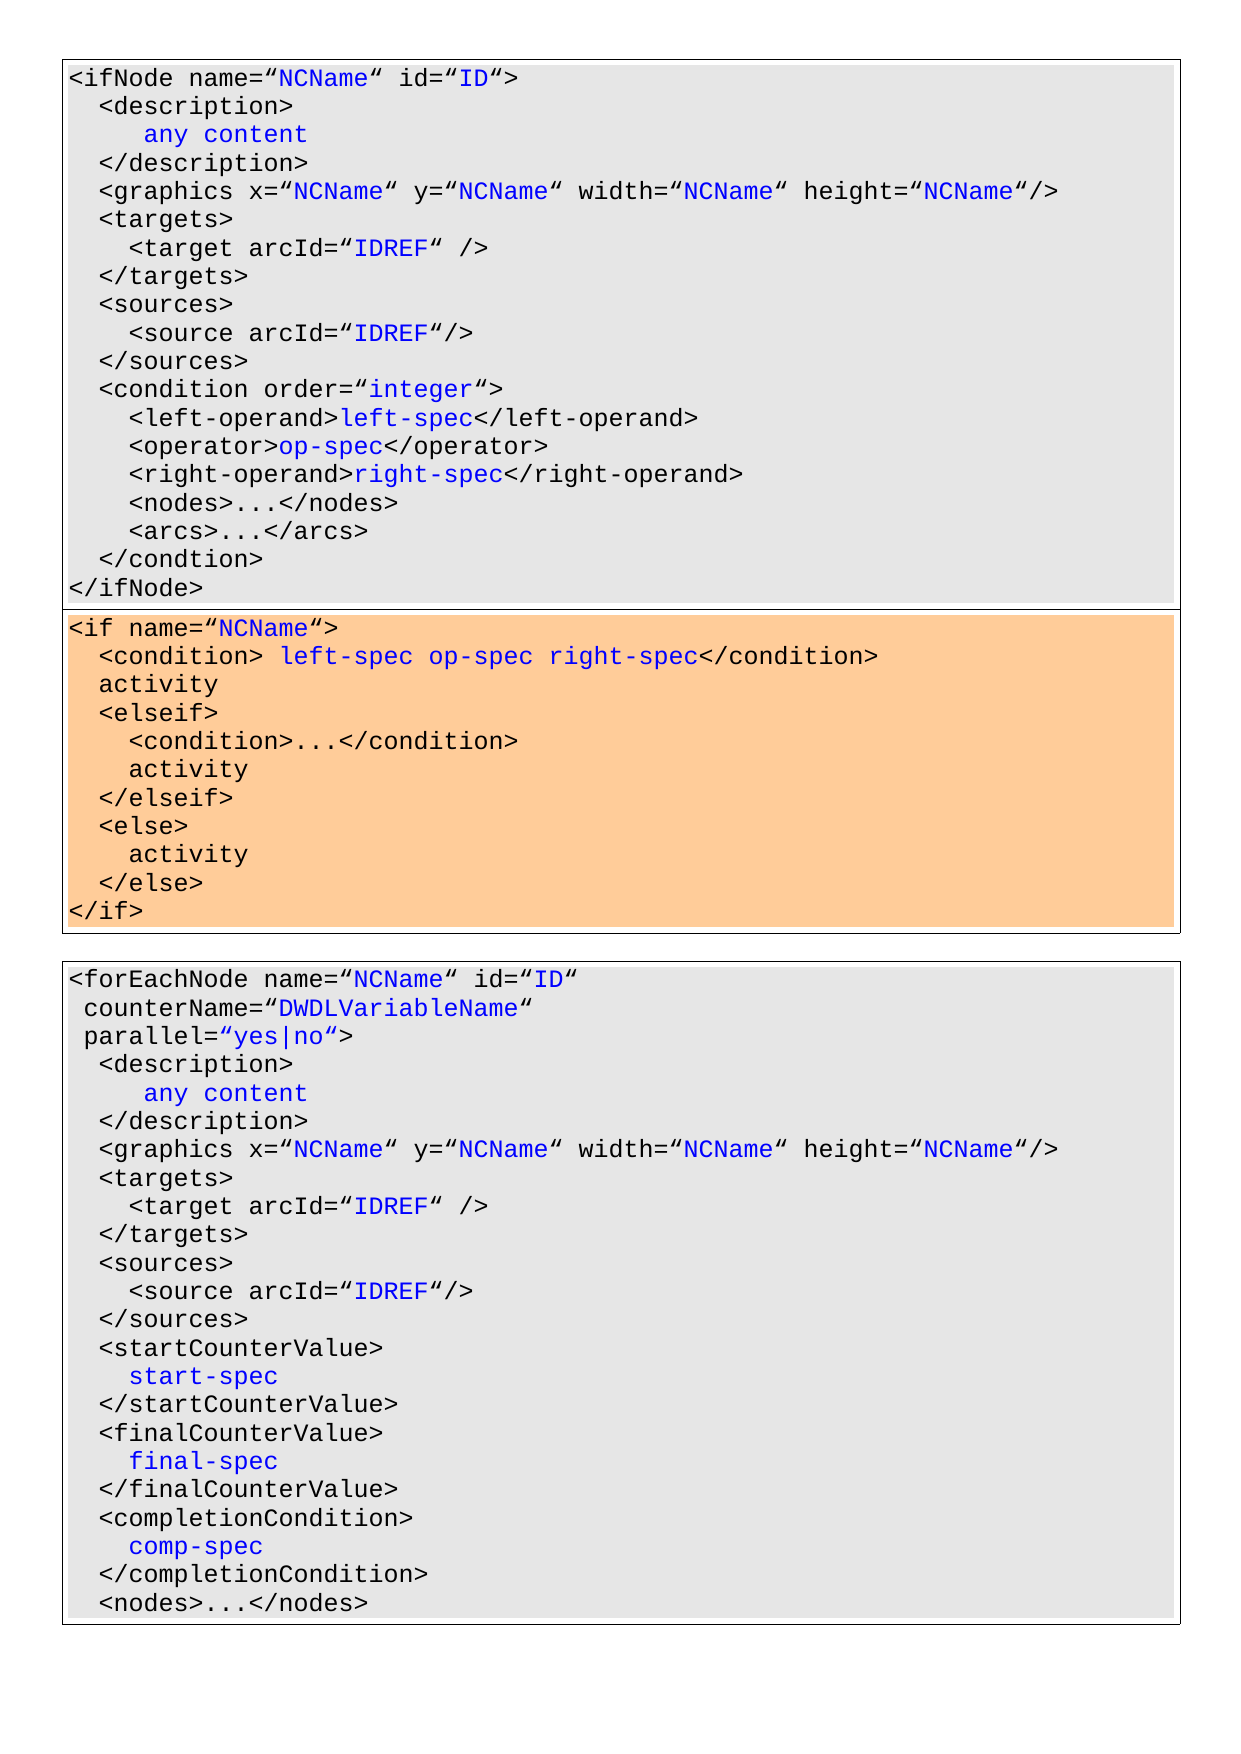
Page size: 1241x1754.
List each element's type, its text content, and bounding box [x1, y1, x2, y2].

table_header <ifNode name=“NCName“ id=“ID“> <description> any content </description> <graphics x=“NCName“ y=“NCName“ width=“NCName“ height=“NCName“/> <targets> <target arcId=“IDREF“ /> </targets> <sources> <source arcId=“IDREF“/> </sources> <condition order=“integer“> <left-operand>left-spec</left-operand> <operator>op-spec</operator> <right-operand>right-spec</right-operand> <nodes>...</nodes> <arcs>...</arcs> </condtion> </ifNode> [63, 60, 1180, 609]
table_cell <if name=“NCName“> <condition> left-spec op-spec right-spec</condition> activity <elseif> <condition>...</condition> activity </elseif> <else> activity </else> </if> [63, 610, 1180, 932]
table_header <forEachNode name=“NCName“ id=“ID“ counterName=“DWDLVariableName“ parallel=“yes|no“> <description> any content </description> <graphics x=“NCName“ y=“NCName“ width=“NCName“ height=“NCName“/> <targets> <target arcId=“IDREF“ /> </targets> <sources> <source arcId=“IDREF“/> </sources> <startCounterValue> start-spec </startCounterValue> <finalCounterValue> final-spec </finalCounterValue> <completionCondition> comp-spec </completionCondition> <nodes>...</nodes> [63, 962, 1180, 1624]
